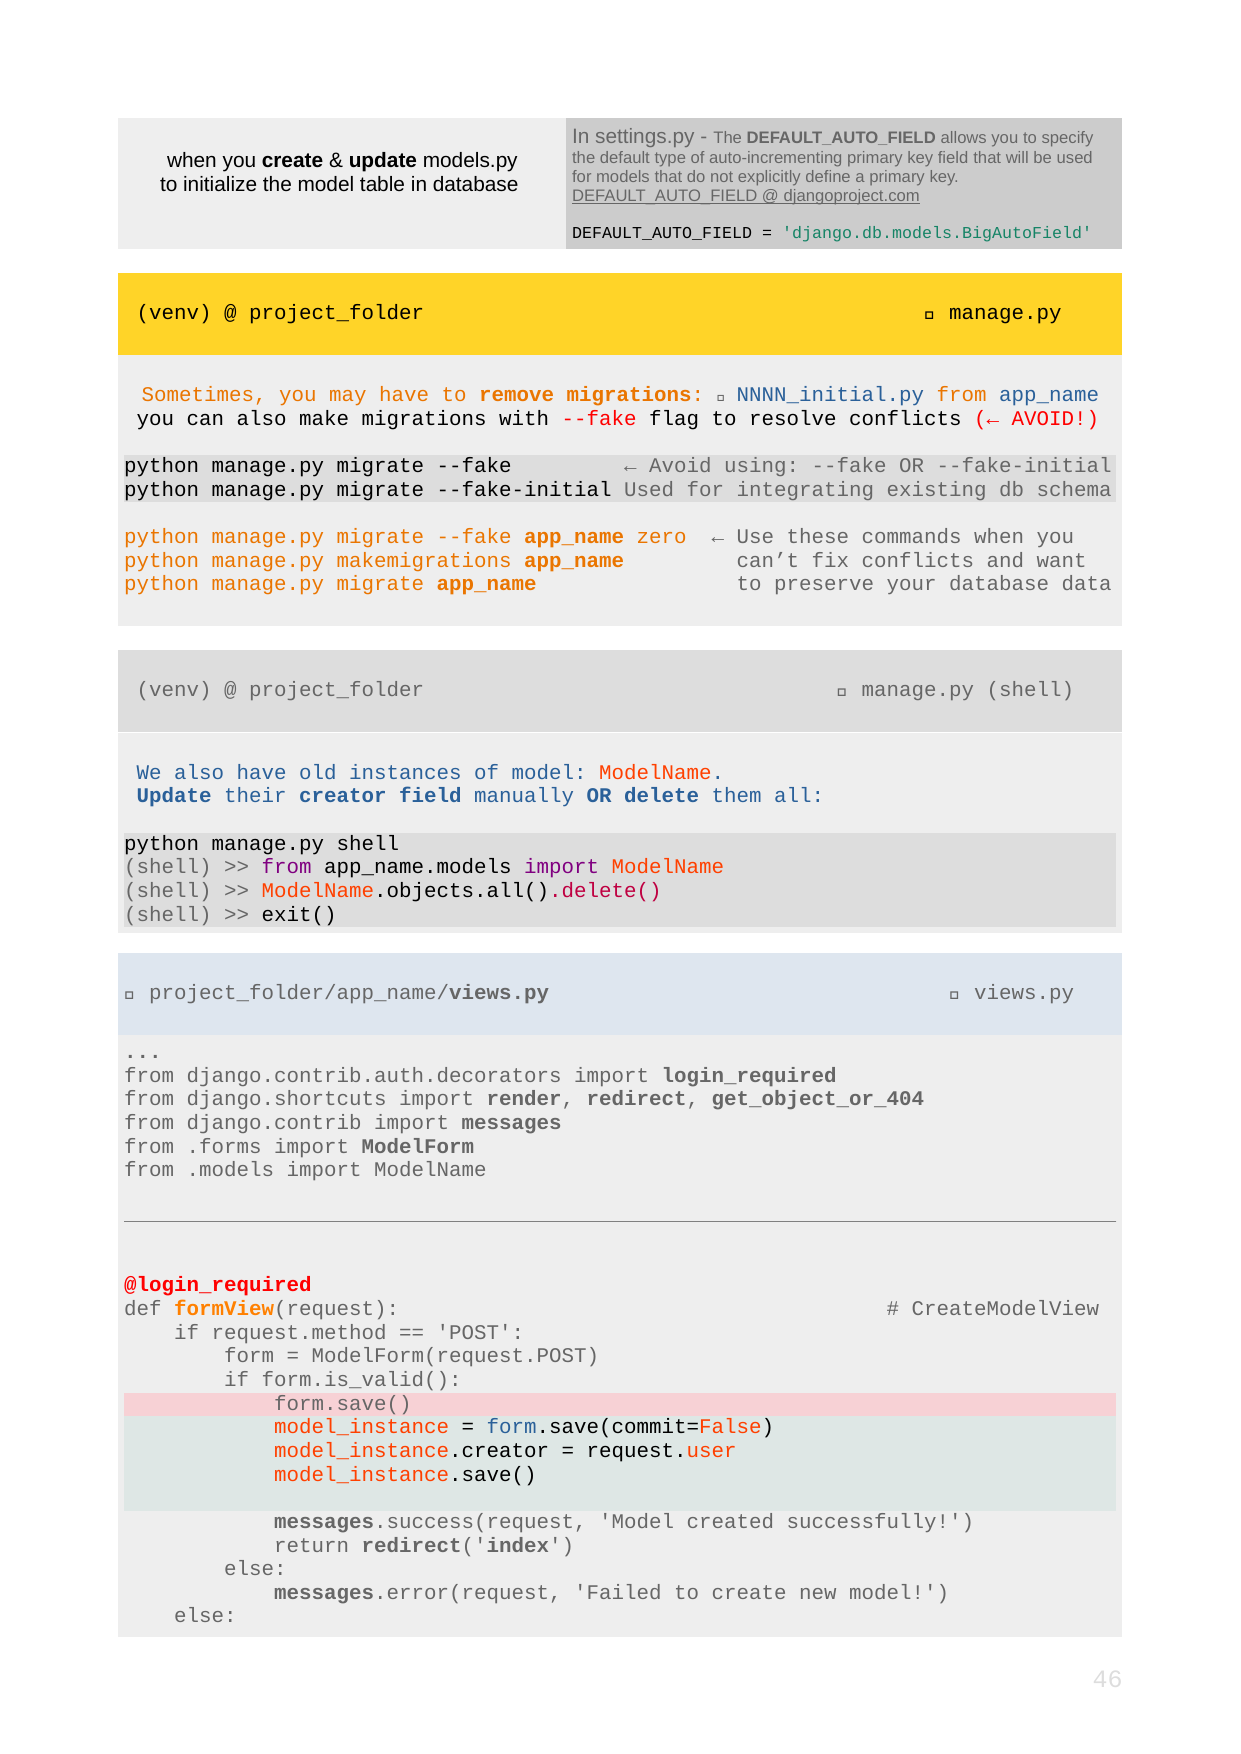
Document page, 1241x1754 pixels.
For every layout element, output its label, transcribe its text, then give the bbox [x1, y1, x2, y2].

table_cell In settings.py - The DEFAULT_AUTO_FIELD allows you to specify the default type of auto-incrementing primary key field that will be used for models that do not explicitly define a primary key. DEFAULT_AUTO_FIELD @ djangoproject.com DEFAULT_AUTO_FIELD = 'django.db.models.BigAutoField' [566, 118, 1122, 249]
table_header 📝 project_folder/app_name/views.py 🐍 views.py [118, 953, 1122, 1035]
table_header 🖥️ (venv) @ project_folder 🐍 manage.py [118, 273, 1122, 355]
table_cell We also have old instances of model: ModelName. Update their creator field manually OR delete them all: python manage.py shell (shell) >> from app_name.models import ModelName (shell) >> ModelName.objects.all().delete() (shell) >> exit() [118, 733, 1122, 933]
table_cell Sometimes, you may have to remove migrations: 🐍 NNNN_initial.py from app_name you can also make migrations with --fake flag to resolve conflicts (← AVOID!) python manage.py migrate --fake ← Avoid using: --fake OR --fake-initial python manage.py migrate --fake-initial Used for integrating existing db schema python manage.py migrate --fake app_name zero ← Use these commands when you python manage.py makemigrations app_name can’t fix conflicts and want python manage.py migrate app_name to preserve your database data [118, 355, 1122, 626]
table_header 🖥️ (venv) @ project_folder 🐍 manage.py (shell) [118, 650, 1122, 732]
table_cell ... from django.contrib.auth.decorators import login_required from django.shortcuts import render, redirect, get_object_or_404 from django.contrib import messages from .forms import ModelForm from .models import ModelName @login_required def formView(request): # CreateModelView if request.method == 'POST': form = ModelForm(request.POST) if form.is_valid(): form.save() model_instance = form.save(commit=False) model_instance.creator = request.user model_instance.save() messages.success(request, 'Model created successfully!') return redirect('index') else: messages.error(request, 'Failed to create new model!') else: [118, 1035, 1122, 1637]
table_cell when you create & update models.py to initialize the model table in database [118, 118, 566, 249]
